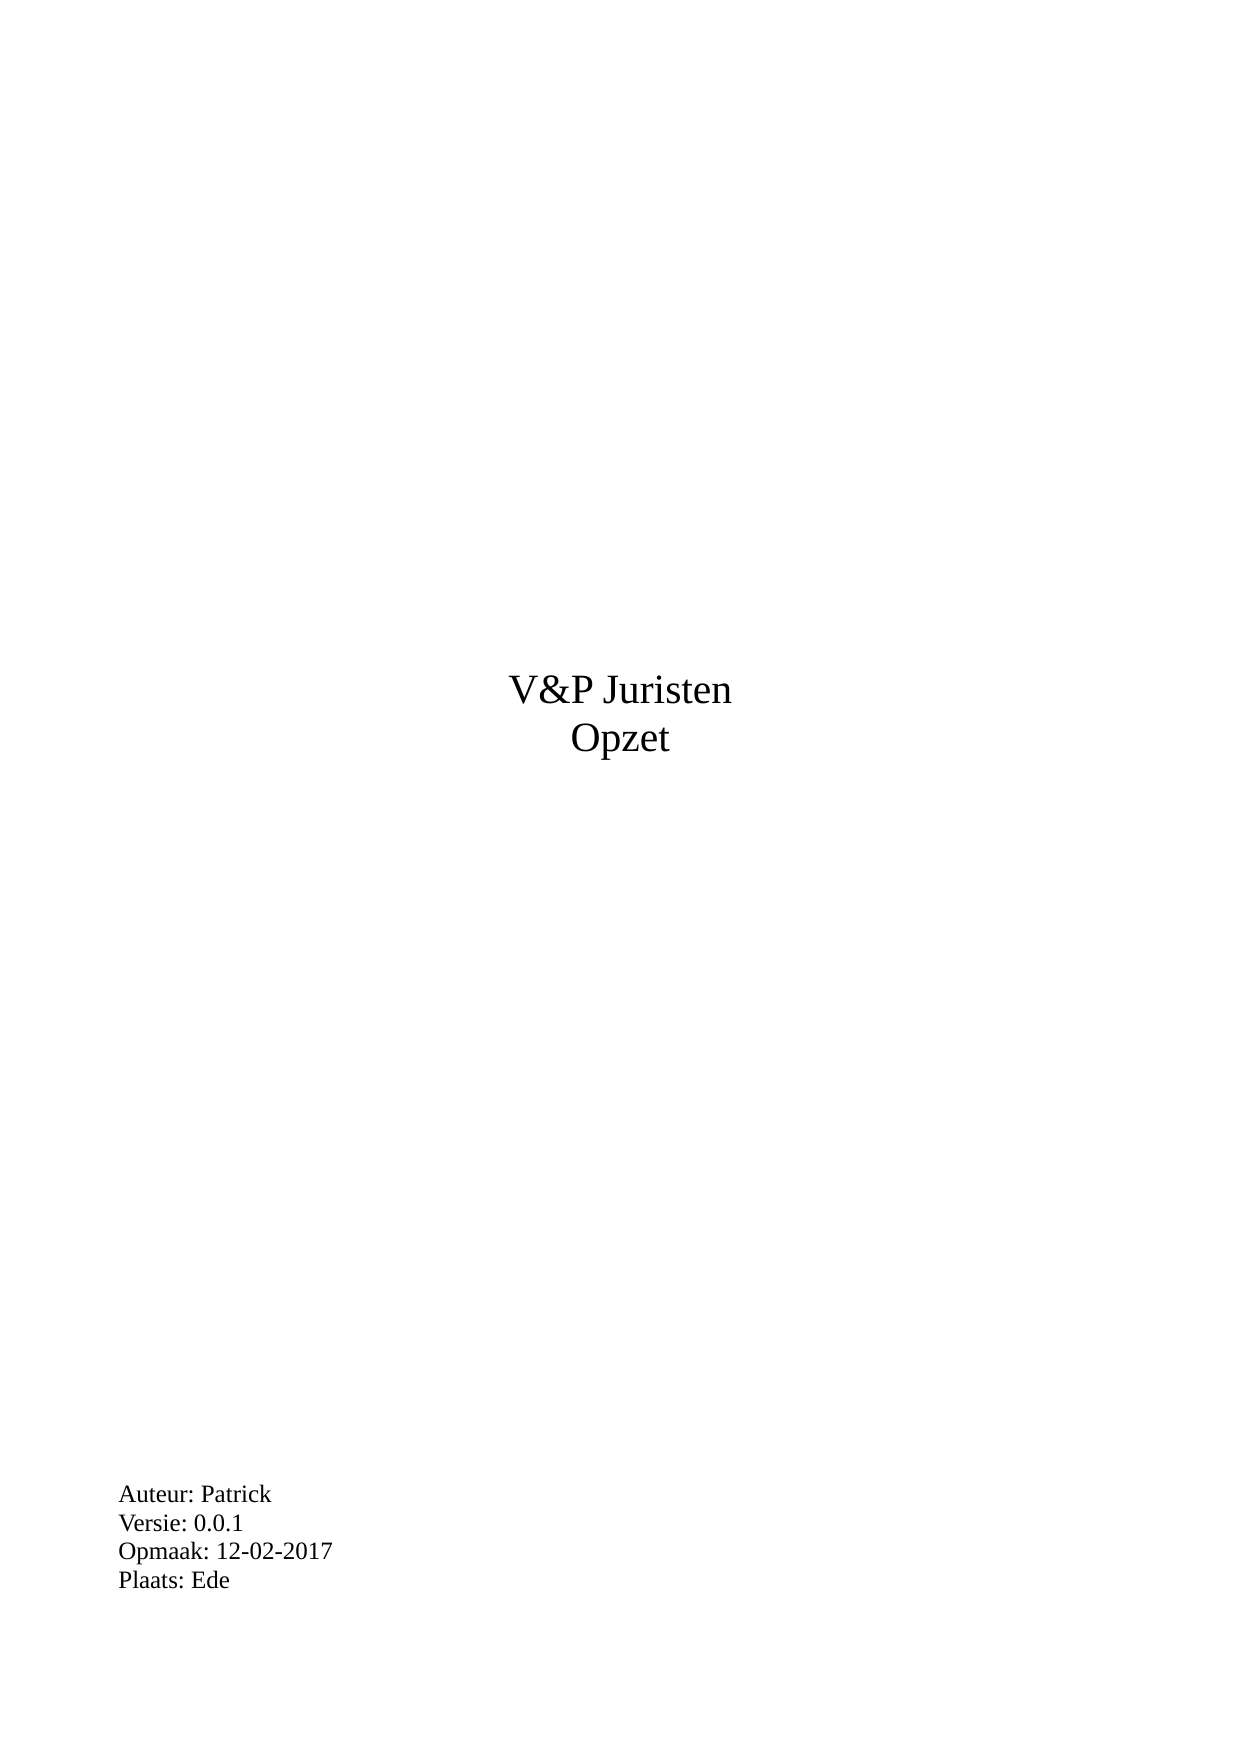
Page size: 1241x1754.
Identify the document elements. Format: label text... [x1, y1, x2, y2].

text Versie: 0.0.1 Opmaak: 12-02-2017 Plaats: Ede [118, 1508, 1122, 1594]
text V&P Juristen Opzet [118, 664, 1122, 760]
text Auteur: Patrick [118, 1479, 1122, 1508]
